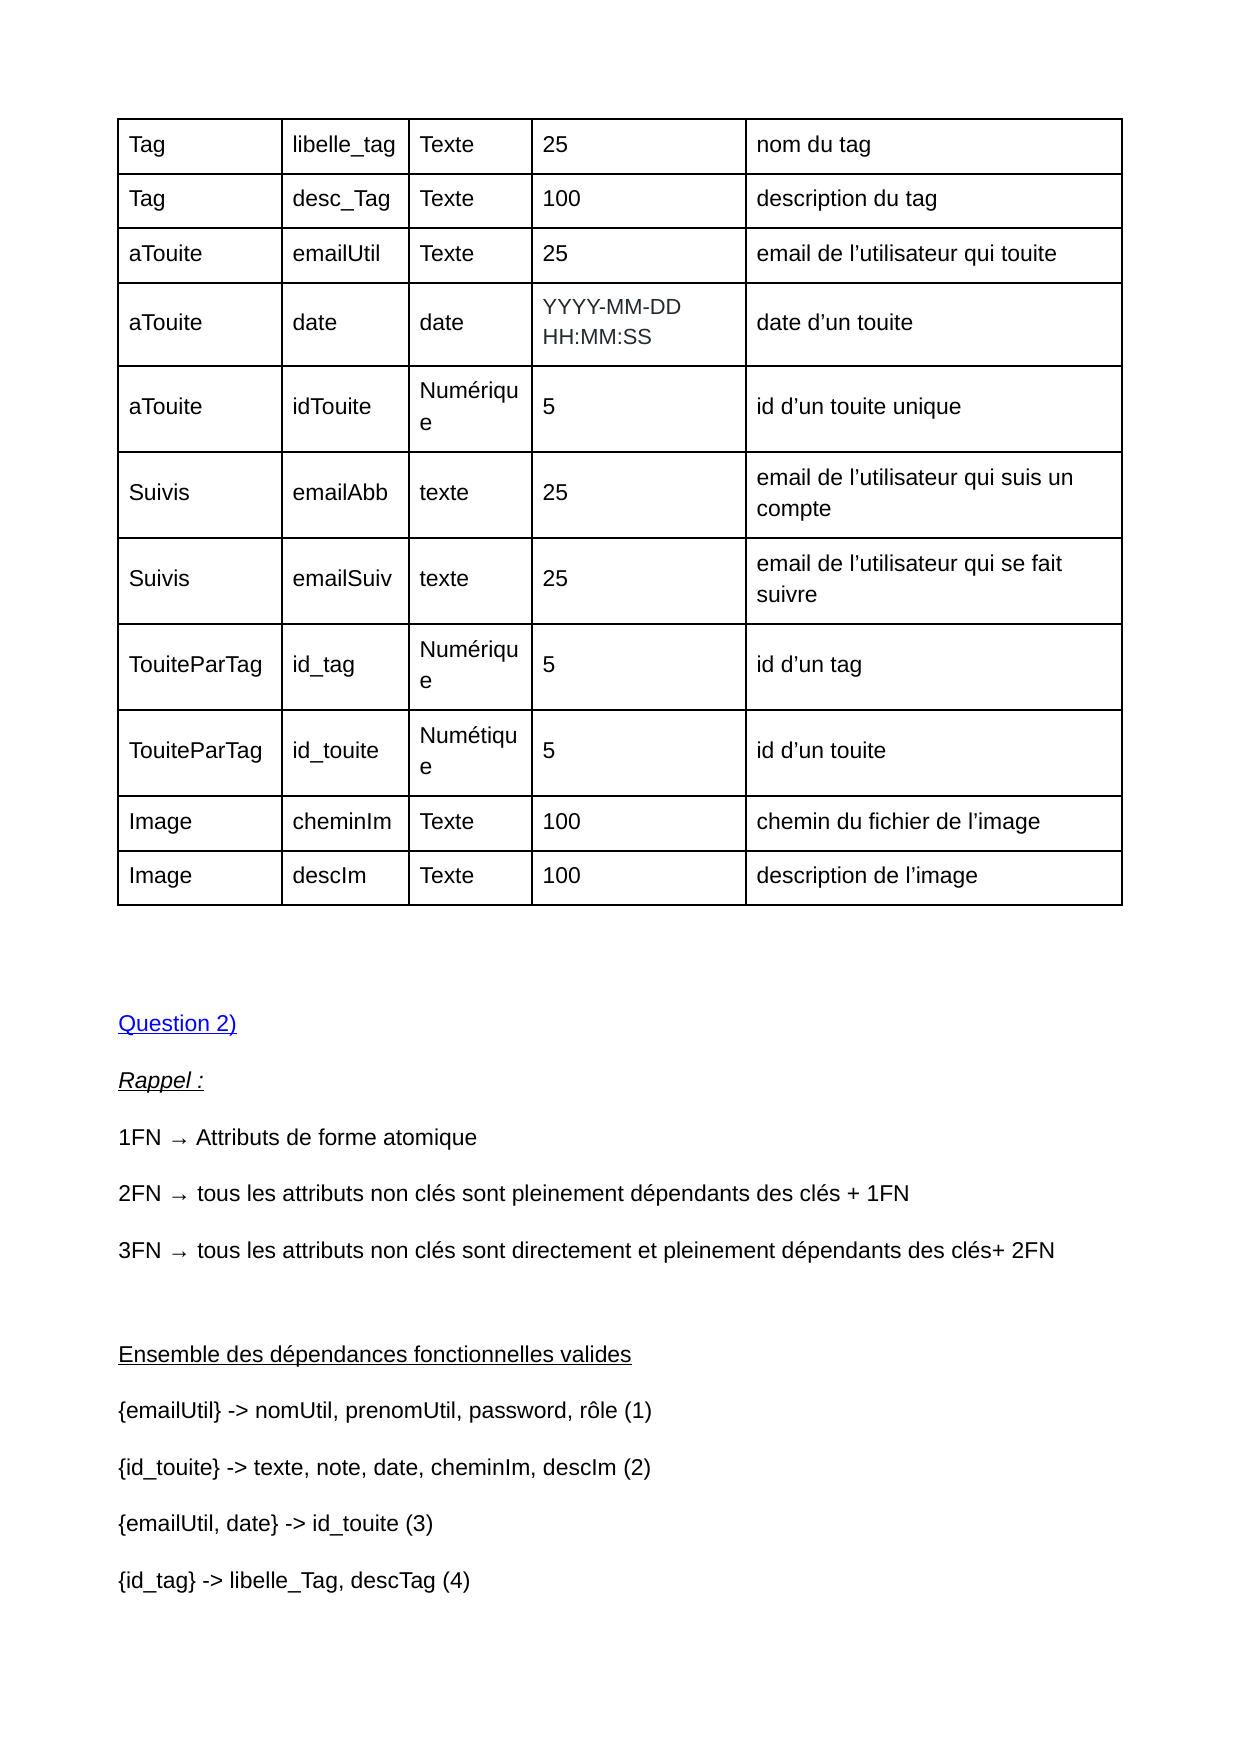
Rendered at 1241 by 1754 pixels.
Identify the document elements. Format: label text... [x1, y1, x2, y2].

table_cell email de l’utilisateur qui touite [747, 229, 1121, 282]
table_cell emailAbb [283, 453, 408, 537]
table_cell Numérique [410, 367, 531, 451]
table_cell YYYY-MM-DD HH:MM:SS [533, 284, 745, 365]
table_cell cheminIm [283, 797, 408, 849]
text {id_tag} -> libelle_Tag, descTag (4) [118, 1567, 1122, 1593]
table_cell Image [119, 797, 281, 849]
table_cell nom du tag [747, 120, 1121, 173]
table_cell Tag [119, 120, 281, 173]
table_cell 5 [533, 367, 745, 451]
table_cell 25 [533, 229, 745, 282]
table_cell 100 [533, 797, 745, 849]
text Rappel : [118, 1067, 1122, 1093]
table_cell Tag [119, 175, 281, 227]
text Ensemble des dépendances fonctionnelles valides [118, 1341, 1122, 1367]
table_cell Image [119, 852, 281, 904]
text 1FN → Attributs de forme atomique [118, 1123, 1122, 1150]
table_cell desc_Tag [283, 175, 408, 227]
table_cell description du tag [747, 175, 1121, 227]
table_cell Suivis [119, 539, 281, 623]
text 2FN → tous les attributs non clés sont pleinement dépendants des clés + 1FN [118, 1180, 1122, 1206]
text 3FN → tous les attributs non clés sont directement et pleinement dépendants des clés+ 2FN [118, 1237, 1122, 1263]
table_cell TouiteParTag [119, 711, 281, 795]
table_cell emailSuiv [283, 539, 408, 623]
table_cell id d’un touite unique [747, 367, 1121, 451]
table_cell id d’un tag [747, 625, 1121, 709]
table_cell TouiteParTag [119, 625, 281, 709]
table_cell email de l’utilisateur qui se fait suivre [747, 539, 1121, 623]
table_cell 25 [533, 539, 745, 623]
table_cell id d’un touite [747, 711, 1121, 795]
text {id_touite} -> texte, note, date, cheminIm, descIm (2) [118, 1454, 1122, 1480]
table_cell 100 [533, 852, 745, 904]
table_cell date [410, 284, 531, 365]
table_cell description de l’image [747, 852, 1121, 904]
table_cell aTouite [119, 367, 281, 451]
table_cell Texte [410, 852, 531, 904]
table_cell chemin du fichier de l’image [747, 797, 1121, 849]
table_cell Suivis [119, 453, 281, 537]
table_cell 25 [533, 453, 745, 537]
text {emailUtil, date} -> id_touite (3) [118, 1510, 1122, 1537]
table_cell idTouite [283, 367, 408, 451]
table_cell email de l’utilisateur qui suis un compte [747, 453, 1121, 537]
text {emailUtil} -> nomUtil, prenomUtil, password, rôle (1) [118, 1397, 1122, 1424]
text Question 2) [118, 979, 1122, 1037]
table_cell date [283, 284, 408, 365]
table_cell date d’un touite [747, 284, 1121, 365]
table_cell Numérique [410, 625, 531, 709]
table_cell aTouite [119, 229, 281, 282]
table_cell id_tag [283, 625, 408, 709]
table_cell libelle_tag [283, 120, 408, 173]
table_cell Numétique [410, 711, 531, 795]
table_cell emailUtil [283, 229, 408, 282]
table_cell texte [410, 539, 531, 623]
table_cell Texte [410, 120, 531, 173]
table_cell Texte [410, 229, 531, 282]
table_cell Texte [410, 175, 531, 227]
table_cell 100 [533, 175, 745, 227]
table_cell 5 [533, 625, 745, 709]
table_cell 25 [533, 120, 745, 173]
table_cell descIm [283, 852, 408, 904]
table_cell id_touite [283, 711, 408, 795]
table_cell Texte [410, 797, 531, 849]
table_cell texte [410, 453, 531, 537]
table_cell aTouite [119, 284, 281, 365]
table_cell 5 [533, 711, 745, 795]
